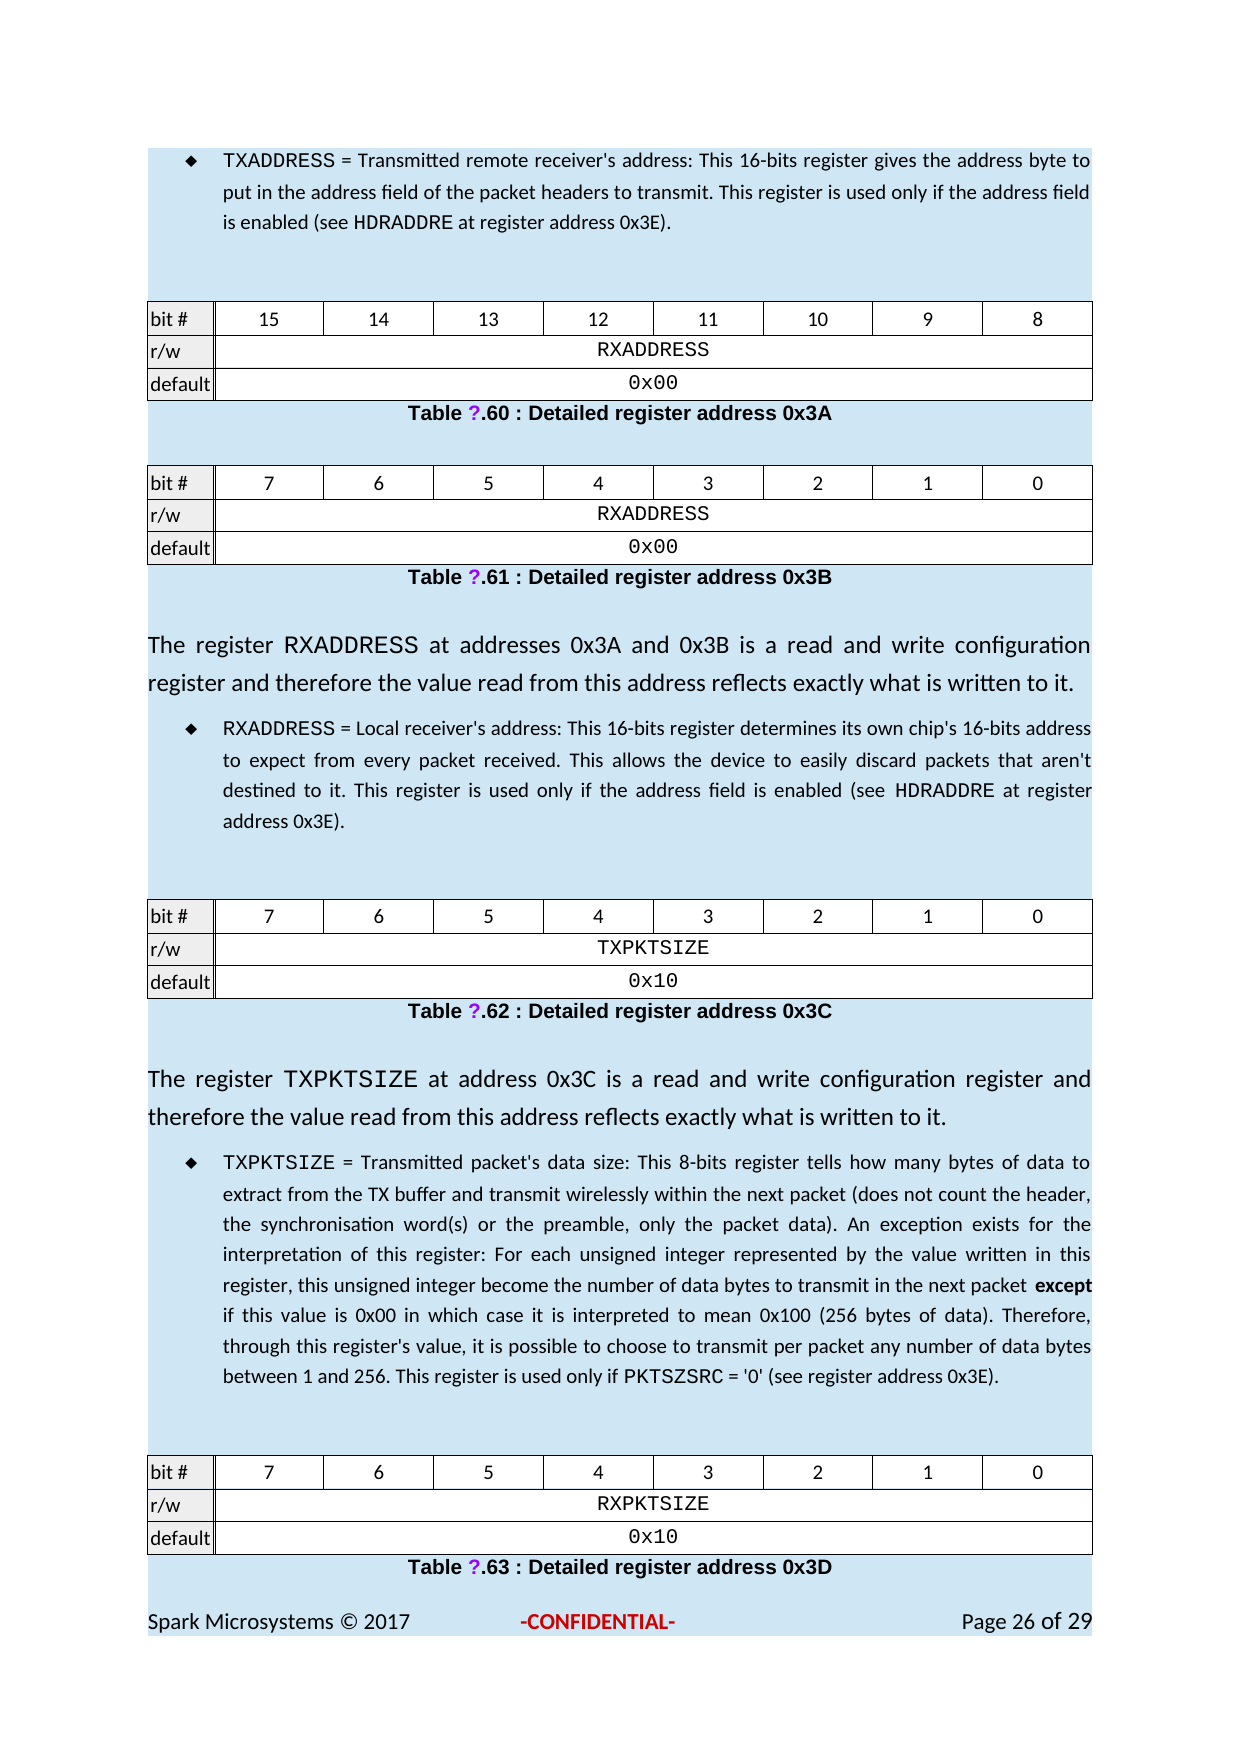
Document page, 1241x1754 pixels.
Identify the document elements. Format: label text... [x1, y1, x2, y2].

table_cell r/w [148, 1490, 213, 1521]
table_cell 0x10 [216, 966, 1092, 998]
table_header 9 [873, 302, 982, 335]
table_header 13 [434, 302, 543, 335]
table_cell 0x10 [216, 1522, 1092, 1554]
table_header 11 [654, 302, 763, 335]
table_header bit # [148, 302, 213, 335]
table_cell RXPKTSIZE [216, 1490, 1092, 1521]
table_cell 0x00 [216, 369, 1092, 400]
table_header 6 [324, 1456, 433, 1488]
table_header 5 [434, 900, 543, 933]
table_header 2 [764, 1456, 872, 1488]
table_header 8 [983, 302, 1092, 335]
table_header 3 [654, 466, 763, 499]
table_header 1 [873, 466, 982, 499]
table_cell r/w [148, 336, 213, 367]
table_header bit # [148, 1456, 213, 1488]
table_header 10 [764, 302, 872, 335]
table_header 2 [764, 466, 872, 499]
table_header 6 [324, 466, 433, 499]
table_header 4 [544, 1456, 653, 1488]
table_header 15 [216, 302, 323, 335]
list TXADDRESS = Transmitted remote receiver's address: This 16-bits register gives the address byte to put in the address field of the packet headers to transmit. This register is used only if the address field is enabled (see HDRADDRE at register address 0x3E). [185, 148, 1092, 236]
table_header 0 [983, 466, 1092, 499]
table_cell r/w [148, 500, 213, 531]
table_header 5 [434, 1456, 543, 1488]
table_cell RXADDRESS [216, 336, 1092, 367]
table_header 2 [764, 900, 872, 933]
table_cell r/w [148, 934, 213, 965]
text Table ?.60 : Detailed register address 0x3A [148, 401, 1092, 425]
table_header 4 [544, 900, 653, 933]
text Table ?.62 : Detailed register address 0x3C [148, 999, 1092, 1023]
table_cell default [148, 369, 213, 400]
text Table ?.63 : Detailed register address 0x3D [148, 1555, 1092, 1579]
list RXADDRESS = Local receiver's address: This 16-bits register determines its own chip's 16-bits address to expect from every packet received. This allows the device to easily discard packets that aren't destined to it. This register is used only if the address field is enabled (see HDRADDRE at register address 0x3E). [185, 715, 1092, 834]
table_header 14 [324, 302, 433, 335]
text The register RXADDRESS at addresses 0x3A and 0x3B is a read and write configuration register and therefore the value read from this address reflects exactly what is written to it. [148, 629, 1092, 697]
table_cell default [148, 1522, 213, 1554]
table_cell TXPKTSIZE [216, 934, 1092, 965]
table_header bit # [148, 466, 213, 499]
text The register TXPKTSIZE at address 0x3C is a read and write configuration register and therefore the value read from this address reflects exactly what is written to it. [148, 1063, 1092, 1131]
table_header 7 [216, 900, 323, 933]
table_cell 0x00 [216, 532, 1092, 564]
table_header 3 [654, 1456, 763, 1488]
table_header 0 [983, 1456, 1092, 1488]
table_header 7 [216, 466, 323, 499]
list TXPKTSIZE = Transmitted packet's data size: This 8-bits register tells how many bytes of data to extract from the TX buffer and transmit wirelessly within the next packet (does not count the header, the synchronisation word(s) or the preamble, only the packet data). An exception exists for the interpretation of this register: For each unsigned integer represented by the value written in this register, this unsigned integer become the number of data bytes to transmit in the next packet except if this value is 0x00 in which case it is interpreted to mean 0x100 (256 bytes of data). Therefore, through this register's value, it is possible to choose to transmit per packet any number of data bytes between 1 and 256. This register is used only if PKTSZSRC = '0' (see register address 0x3E). [185, 1149, 1092, 1390]
table_cell default [148, 966, 213, 998]
text Table ?.61 : Detailed register address 0x3B [148, 565, 1092, 589]
table_header 7 [216, 1456, 323, 1488]
table_header 4 [544, 466, 653, 499]
table_header 6 [324, 900, 433, 933]
table_header 3 [654, 900, 763, 933]
table_header 5 [434, 466, 543, 499]
table_header 1 [873, 1456, 982, 1488]
table_header 0 [983, 900, 1092, 933]
table_cell default [148, 532, 213, 564]
table_cell RXADDRESS [216, 500, 1092, 531]
table_header 12 [544, 302, 653, 335]
table_header bit # [148, 900, 213, 933]
table_header 1 [873, 900, 982, 933]
